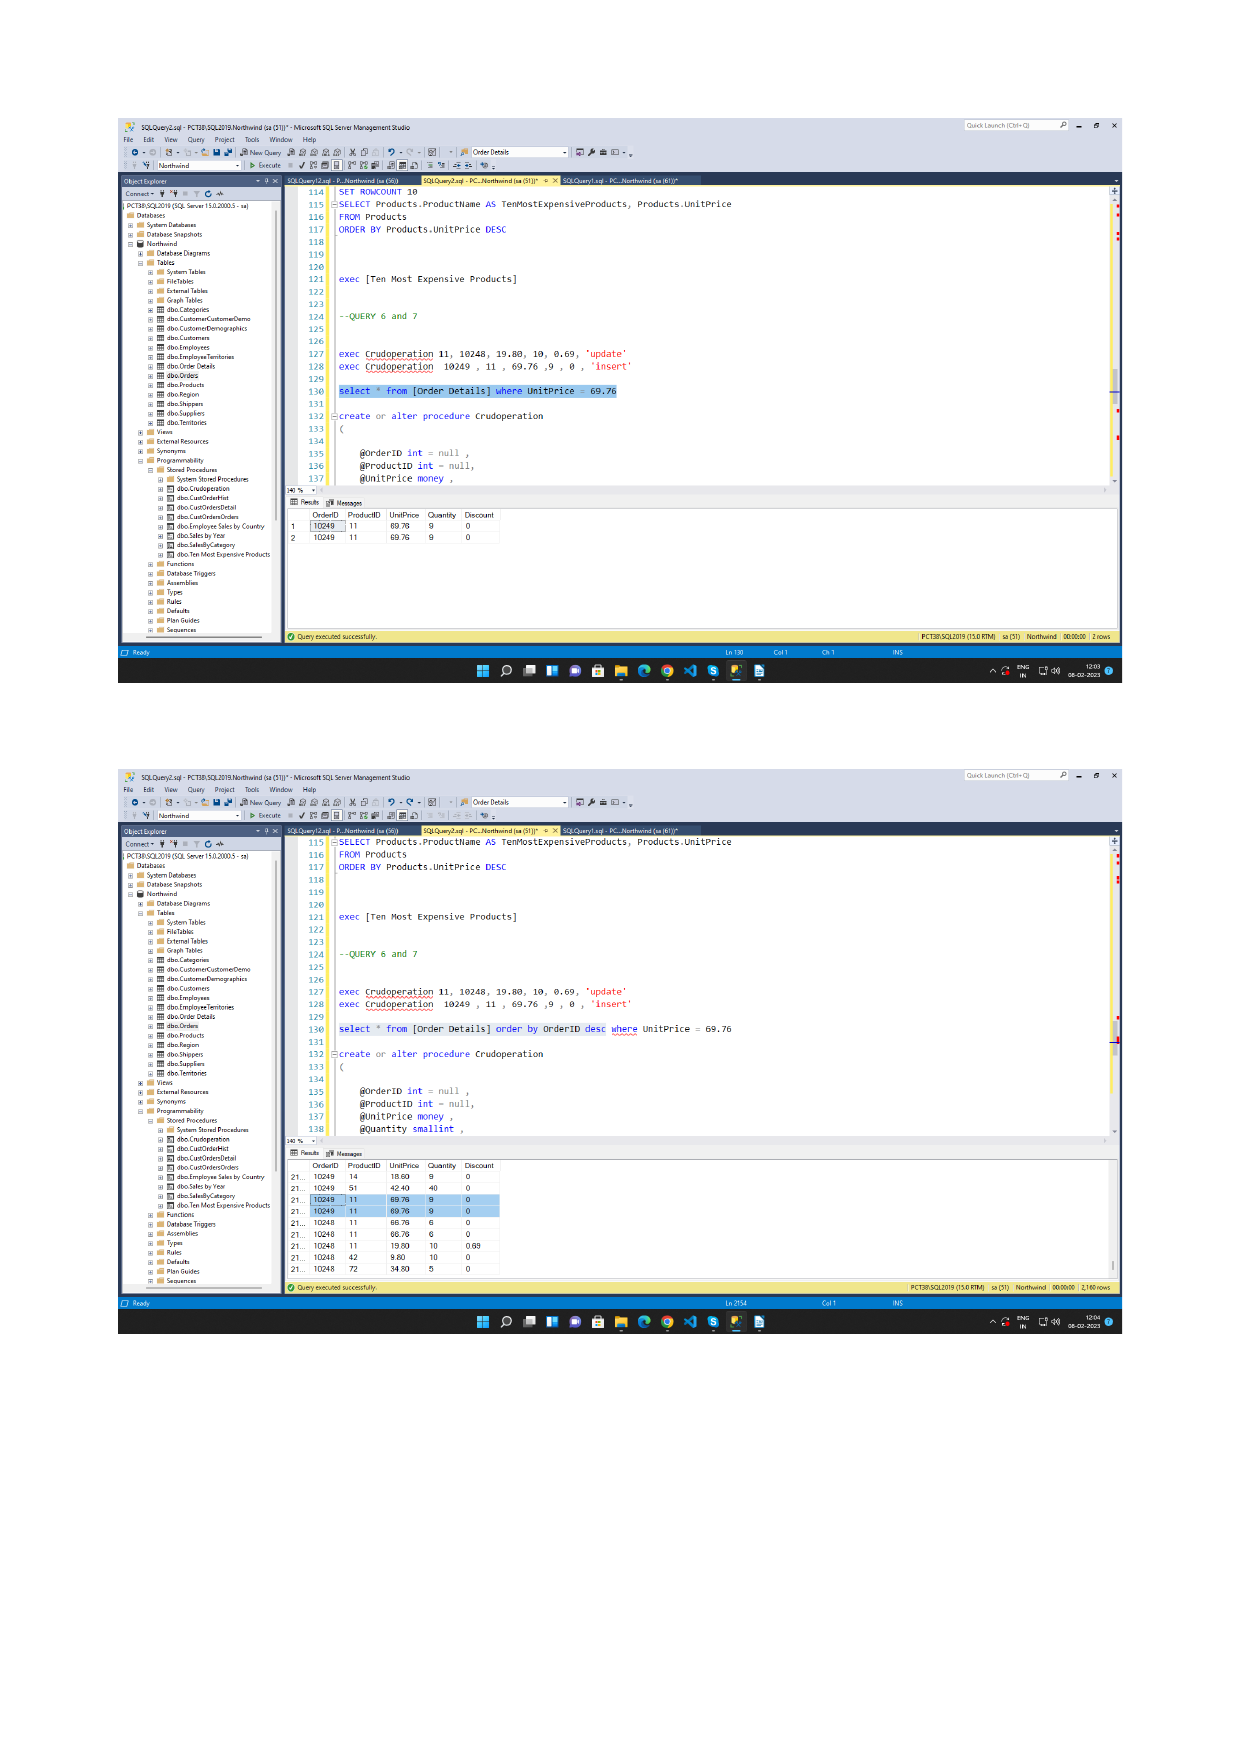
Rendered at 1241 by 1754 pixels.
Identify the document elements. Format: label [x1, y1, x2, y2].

picture [118, 769, 1123, 1334]
picture [118, 118, 1123, 683]
